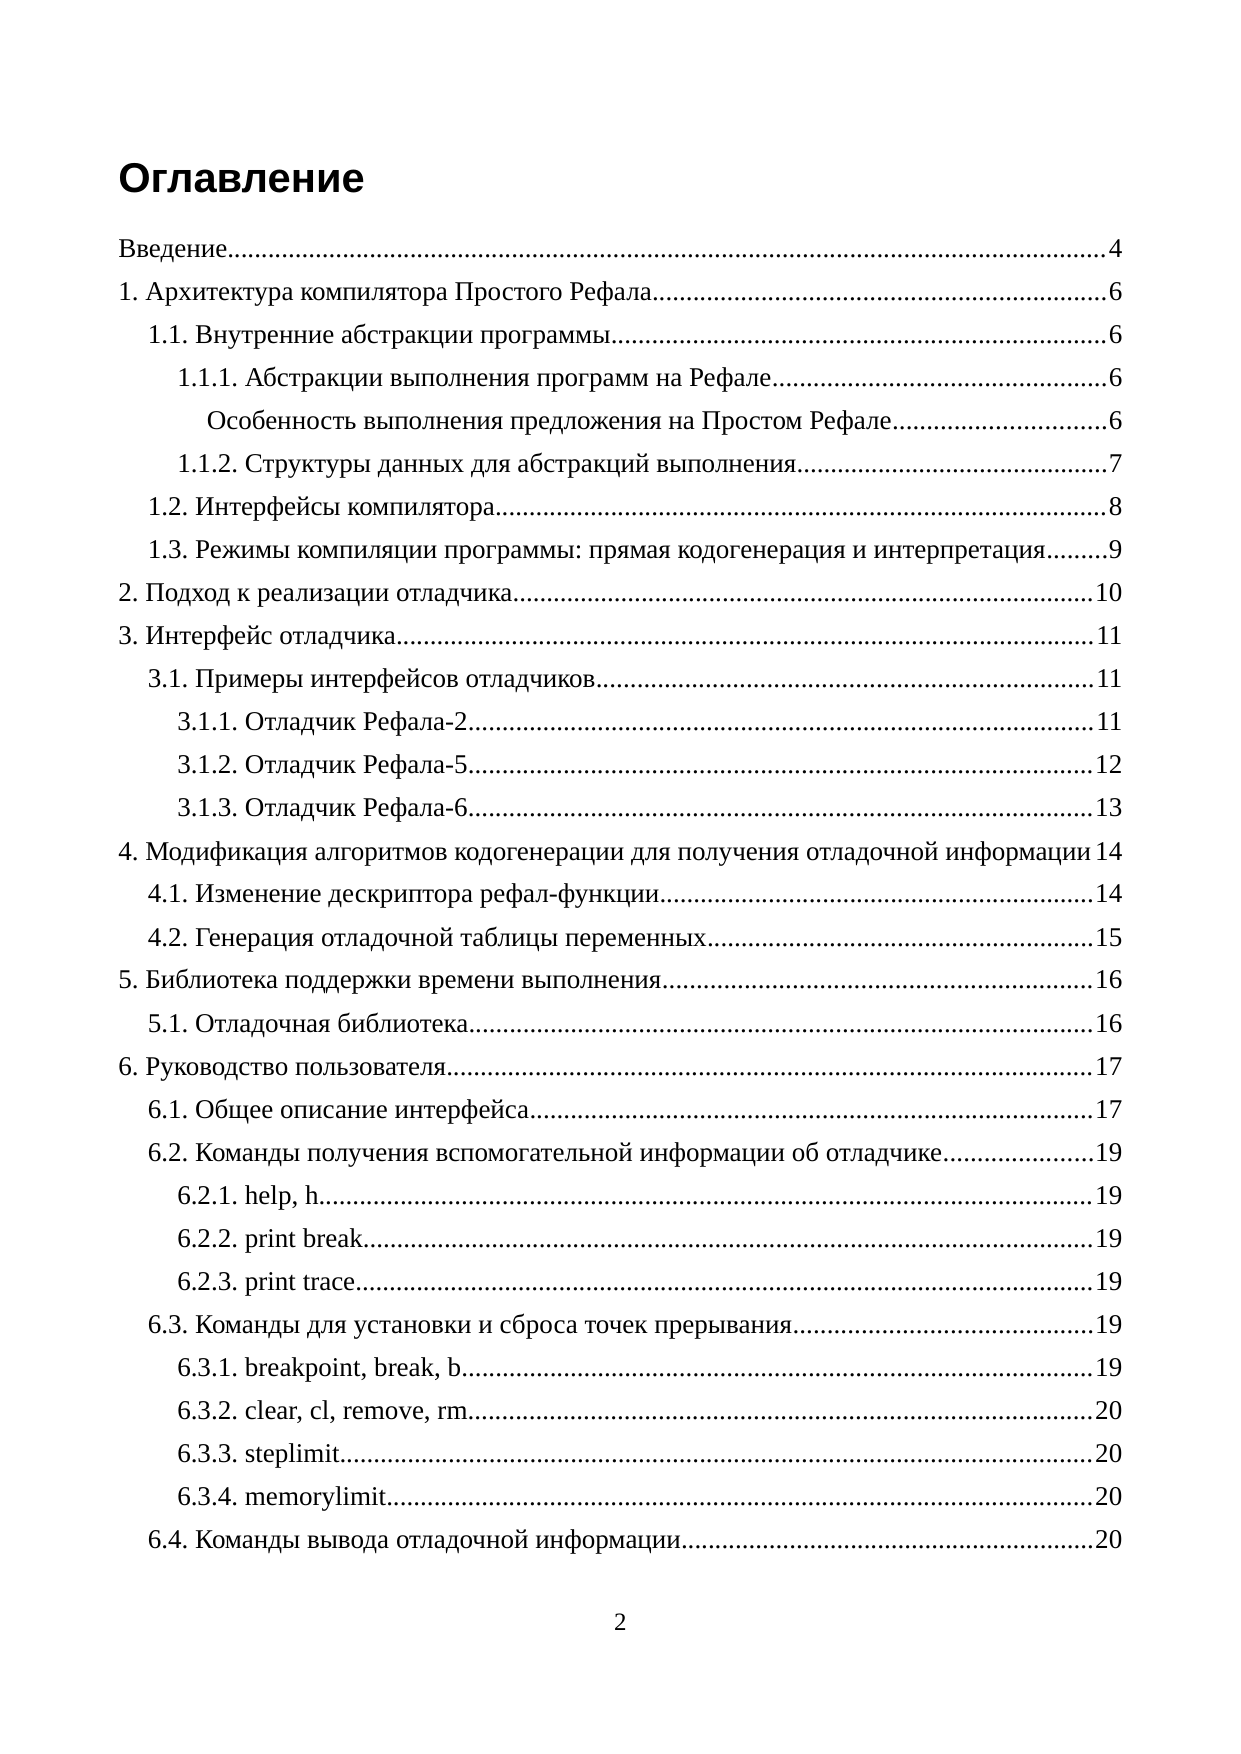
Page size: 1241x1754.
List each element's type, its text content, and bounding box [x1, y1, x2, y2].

text 6.3.1. breakpoint, break, b 19 [177, 1351, 1122, 1382]
text 6. Руководство пользователя 17 [118, 1050, 1122, 1081]
text 4.2. Генерация отладочной таблицы переменных 15 [148, 921, 1122, 952]
text 6.3.2. clear, cl, remove, rm 20 [177, 1394, 1122, 1425]
text 6.3.3. steplimit 20 [177, 1437, 1122, 1468]
text Введение 4 [118, 232, 1122, 263]
text 1.1. Внутренние абстракции программы 6 [148, 318, 1122, 349]
text 6.3.4. memorylimit 20 [177, 1480, 1122, 1511]
text Особенность выполнения предложения на Простом Рефале 6 [207, 404, 1122, 436]
text 3.1.2. Отладчик Рефала-5 12 [177, 748, 1122, 780]
text 4.1. Изменение дескриптора рефал-функции 14 [148, 878, 1122, 909]
text 3.1.3. Отладчик Рефала-6 13 [177, 792, 1122, 823]
text 3.1. Примеры интерфейсов отладчиков 11 [148, 662, 1122, 694]
text 1.3. Режимы компиляции программы: прямая кодогенерация и интерпретация 9 [148, 533, 1122, 564]
text 6.3. Команды для установки и сброса точек прерывания 19 [148, 1308, 1122, 1339]
text 6.4. Команды вывода отладочной информации 20 [148, 1523, 1122, 1554]
text 6.2.3. print trace 19 [177, 1265, 1122, 1296]
text 1.2. Интерфейсы компилятора 8 [148, 490, 1122, 522]
text 5.1. Отладочная библиотека 16 [148, 1007, 1122, 1038]
text 3.1.1. Отладчик Рефала-2 11 [177, 706, 1122, 737]
text 1. Архитектура компилятора Простого Рефала 6 [118, 275, 1122, 306]
text 6.2.1. help, h 19 [177, 1179, 1122, 1210]
text 2. Подход к реализации отладчика 10 [118, 576, 1122, 608]
text 6.1. Общее описание интерфейса 17 [148, 1093, 1122, 1124]
text 6.2. Команды получения вспомогательной информации об отладчике 19 [148, 1136, 1122, 1167]
text 3. Интерфейс отладчика 11 [118, 619, 1122, 651]
text 1.1.2. Структуры данных для абстракций выполнения 7 [177, 447, 1122, 478]
text 5. Библиотека поддержки времени выполнения 16 [118, 964, 1122, 995]
text 6.2.2. print break 19 [177, 1222, 1122, 1253]
text 1.1.1. Абстракции выполнения программ на Рефале 6 [177, 361, 1122, 392]
subtitle Оглавление [118, 153, 1122, 201]
text 4. Модификация алгоритмов кодогенерации для получения отладочной информации 14 [118, 834, 1122, 866]
